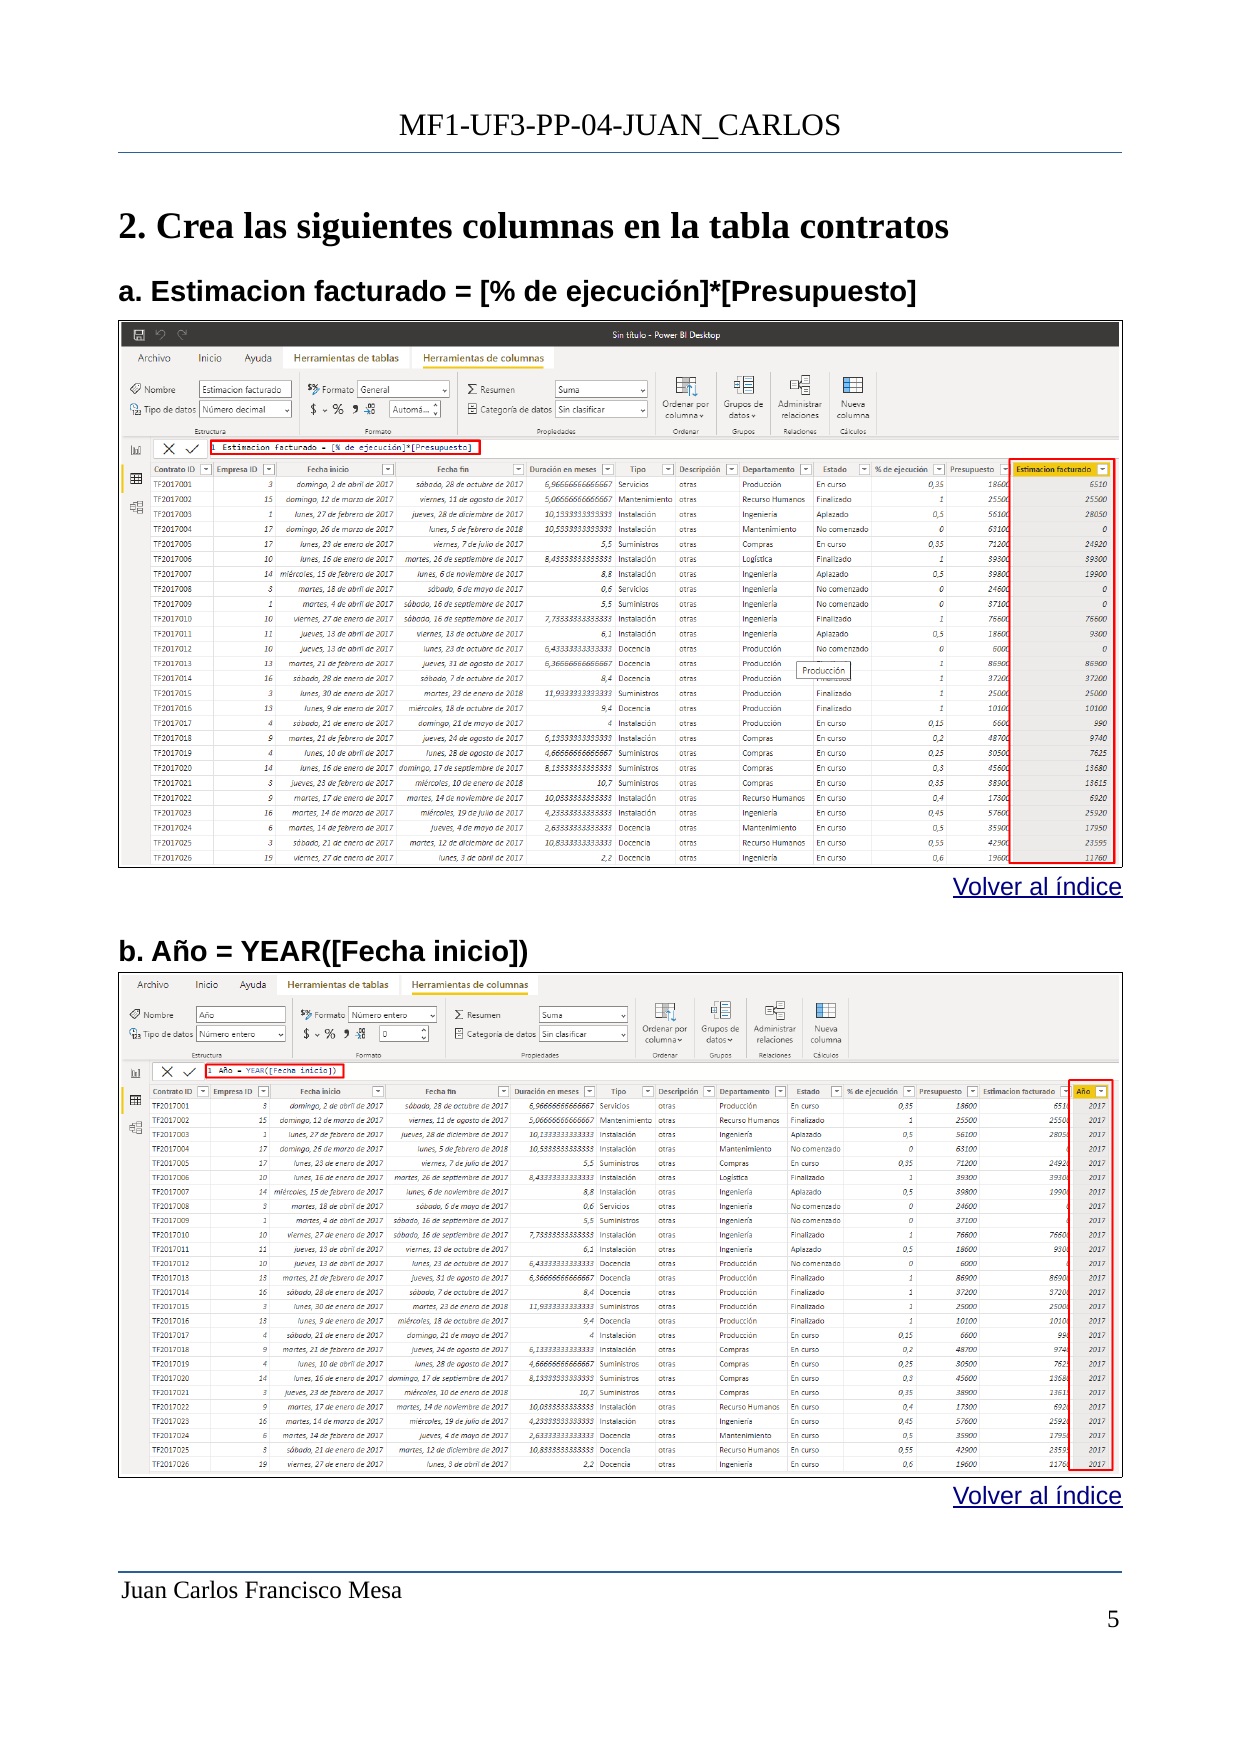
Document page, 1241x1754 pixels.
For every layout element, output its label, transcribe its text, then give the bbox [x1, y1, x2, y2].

text [119, 321, 1122, 867]
subtitle b. Año = YEAR([Fecha inicio]) [118, 934, 1122, 967]
text Volver al índice [118, 868, 1122, 900]
picture [121, 975, 1119, 1474]
text [119, 973, 1122, 1477]
subtitle 2. Crea las siguientes columnas en la tabla contratos [118, 204, 1122, 247]
subtitle a. Estimacion facturado = [% de ejecución]*[Presupuesto] [118, 274, 1122, 307]
text Volver al índice [118, 1478, 1122, 1510]
picture [121, 322, 1119, 865]
